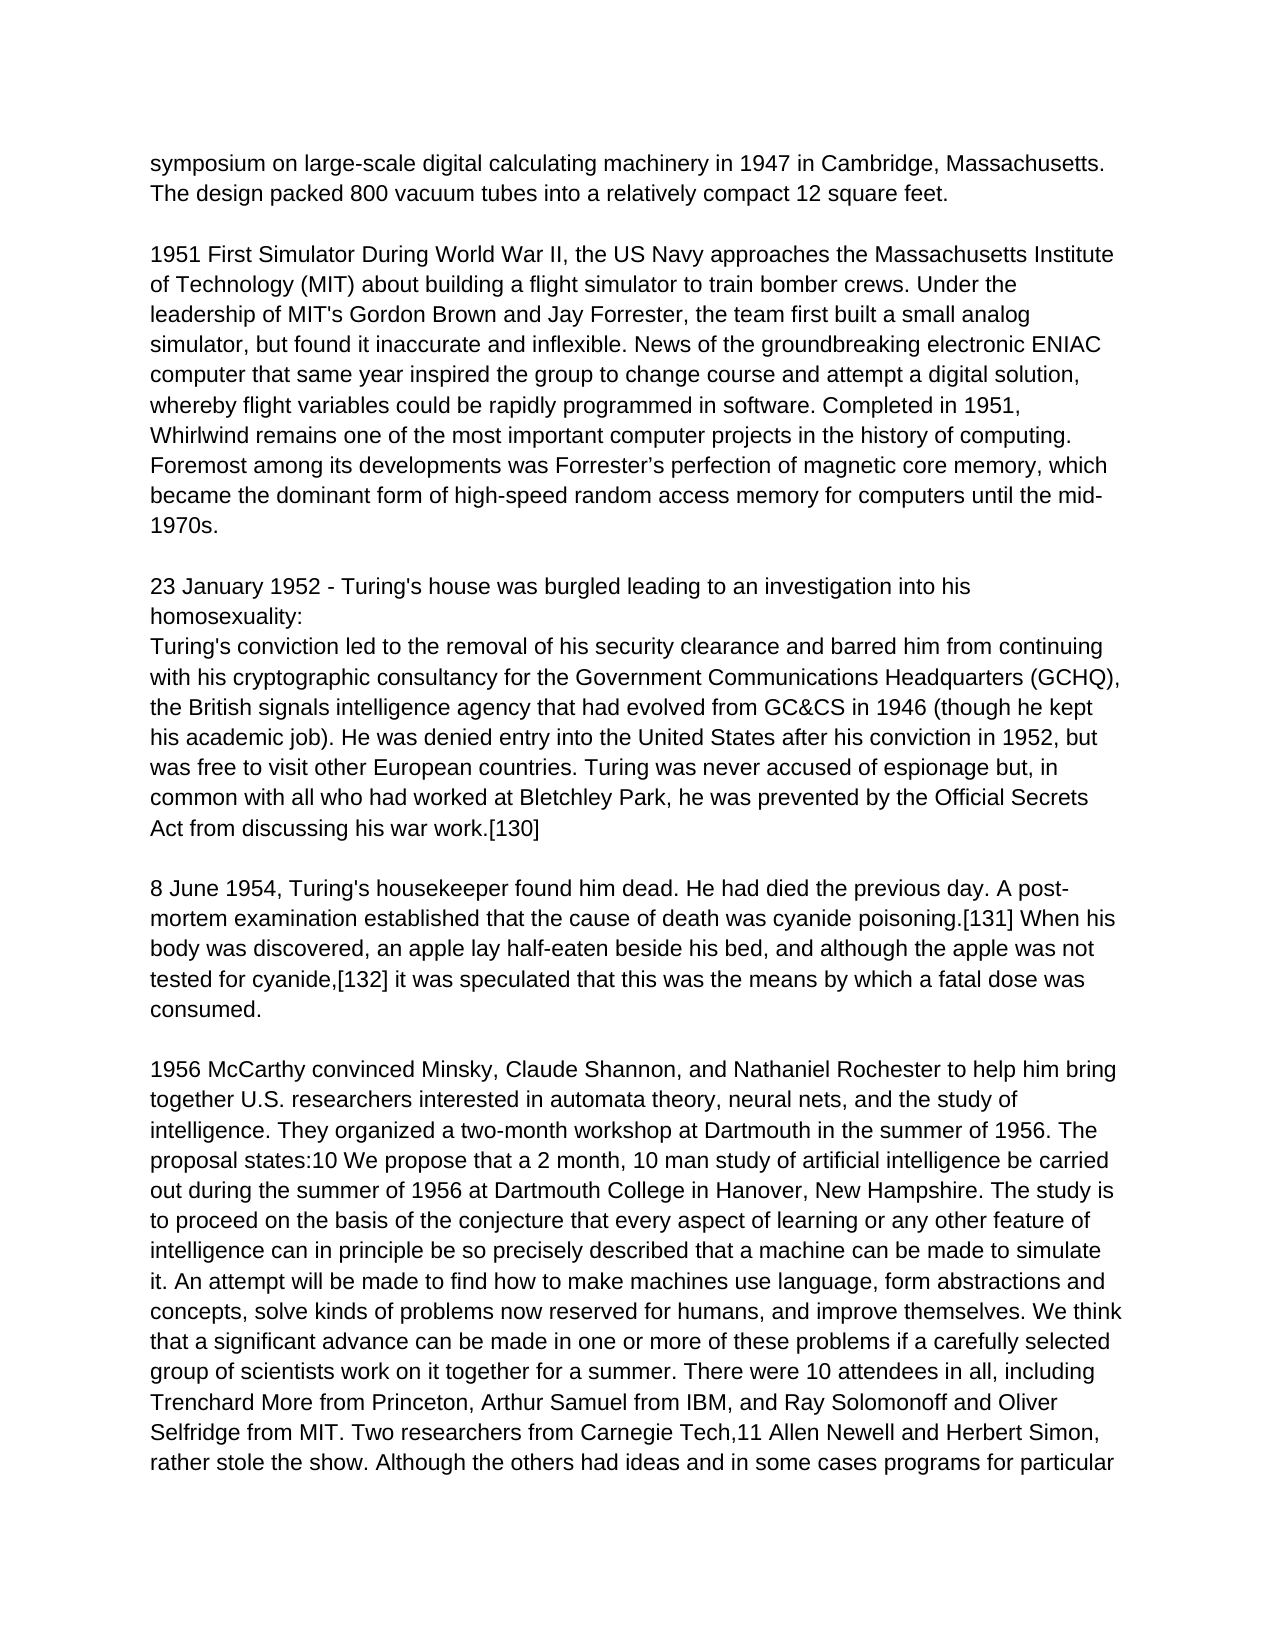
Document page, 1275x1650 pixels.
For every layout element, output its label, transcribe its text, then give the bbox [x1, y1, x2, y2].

text 23 January 1952 - Turing's house was burgled leading to an investigation into his homosexuality: Turing's conviction led to the removal of his security clearance and barred him from continuing with his cryptographic consultancy for the Government Communications Headquarters (GCHQ), the British signals intelligence agency that had evolved from GC&CS in 1946 (though he kept his academic job). He was denied entry into the United States after his conviction in 1952, but was free to visit other European countries. Turing was never accused of espionage but, in common with all who had worked at Bletchley Park, he was prevented by the Official Secrets Act from discussing his war work.[130] 8 June 1954, Turing's housekeeper found him dead. He had died the previous day. A post-mortem examination established that the cause of death was cyanide poisoning.[131] When his body was discovered, an apple lay half-eaten beside his bed, and although the apple was not tested for cyanide,[132] it was speculated that this was the means by which a fatal dose was consumed. 1956 McCarthy convinced Minsky, Claude Shannon, and Nathaniel Rochester to help him bring together U.S. researchers interested in automata theory, neural nets, and the study of intelligence. They organized a two-month workshop at Dartmouth in the summer of 1956. The proposal states:10 We propose that a 2 month, 10 man study of artificial intelligence be carried out during the summer of 1956 at Dartmouth College in Hanover, New Hampshire. The study is to proceed on the basis of the conjecture that every aspect of learning or any other feature of intelligence can in principle be so precisely described that a machine can be made to simulate it. An attempt will be made to find how to make machines use language, form abstractions and concepts, solve kinds of problems now reserved for humans, and improve themselves. We think that a significant advance can be made in one or more of these problems if a carefully selected group of scientists work on it together for a summer. There were 10 attendees in all, including Trenchard More from Princeton, Arthur Samuel from IBM, and Ray Solomonoff and Oliver Selfridge from MIT. Two researchers from Carnegie Tech,11 Allen Newell and Herbert Simon, rather stole the show. Although the others had ideas and in some cases programs for particular [150, 573, 1125, 1475]
text symposium on large-scale digital calculating machinery in 1947 in Cambridge, Massachusetts. The design packed 800 vacuum tubes into a relatively compact 12 square feet. 1951 First Simulator During World War II, the US Navy approaches the Massachusetts Institute of Technology (MIT) about building a flight simulator to train bomber crews. Under the leadership of MIT's Gordon Brown and Jay Forrester, the team first built a small analog simulator, but found it inaccurate and inflexible. News of the groundbreaking electronic ENIAC computer that same year inspired the group to change course and attempt a digital solution, whereby flight variables could be rapidly programmed in software. Completed in 1951, Whirlwind remains one of the most important computer projects in the history of computing. Foremost among its developments was Forrester’s perfection of magnetic core memory, which became the dominant form of high-speed random access memory for computers until the mid-1970s. [150, 150, 1125, 569]
